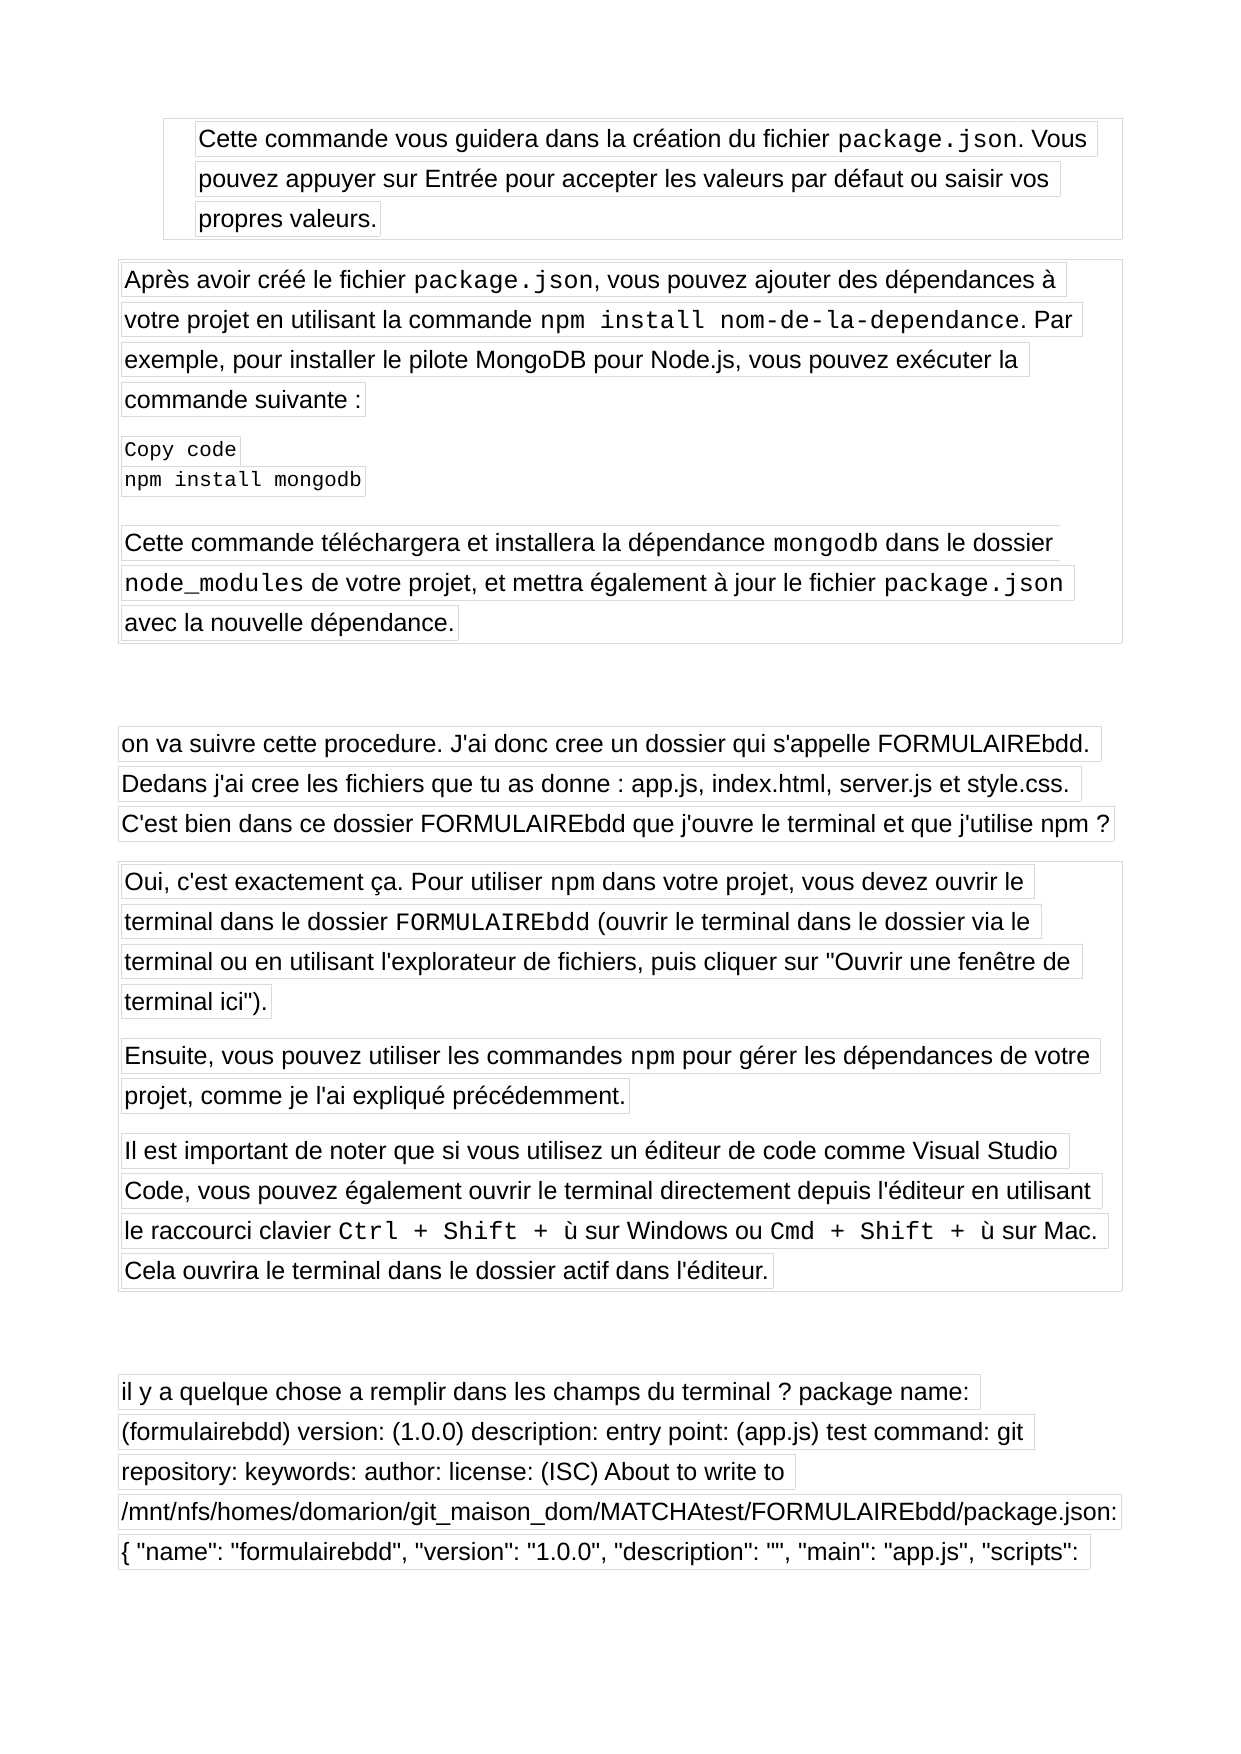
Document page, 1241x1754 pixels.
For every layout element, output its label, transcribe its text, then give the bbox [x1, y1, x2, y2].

text Après avoir créé le fichier package.json, vous pouvez ajouter des dépendances à votre projet en utilisant la commande npm install nom-de-la-dependance. Par exemple, pour installer le pilote MongoDB pour Node.js, vous pouvez exécuter la commande suivante : [119, 260, 1122, 417]
text on va suivre cette procedure. J'ai donc cree un dossier qui s'appelle FORMULAIREbdd. Dedans j'ai cree les fichiers que tu as donne : app.js, index.html, server.js et style.css. C'est bien dans ce dossier FORMULAIREbdd que j'ouvre le terminal et que j'utilise npm ? [118, 726, 1122, 841]
text Oui, c'est exactement ça. Pour utiliser npm dans votre projet, vous devez ouvrir le terminal dans le dossier FORMULAIREbdd (ouvrir le terminal dans le dossier via le terminal ou en utilisant l'explorateur de fichiers, puis cliquer sur "Ouvrir une fenêtre de terminal ici"). [119, 862, 1122, 1018]
list Cette commande vous guidera dans la création du fichier package.json. Vous pouvez appuyer sur Entrée pour accepter les valeurs par défaut ou saisir vos propres valeurs. [164, 119, 1122, 239]
text /mnt/nfs/homes/domarion/git_maison_dom/MATCHAtest/FORMULAIREbdd/package.json: [119, 1495, 1121, 1529]
text npm install mongodb [241, 463, 1122, 496]
text Copy code [119, 433, 1122, 463]
text npm install mongodb [122, 467, 365, 496]
text Il est important de noter que si vous utilisez un éditeur de code comme Visual Studio Code, vous pouvez également ouvrir le terminal directement depuis l'éditeur en utilisant le raccourci clavier Ctrl + Shift + ù sur Windows ou Cmd + Shift + ù sur Mac. Cela ouvrira le terminal dans le dossier actif dans l'éditeur. [119, 1130, 1122, 1291]
text Cette commande téléchargera et installera la dépendance mongodb dans le dossier node_modules de votre projet, et mettra également à jour le fichier package.json avec la nouvelle dépendance. [119, 522, 1122, 643]
text Ensuite, vous pouvez utiliser les commandes npm pour gérer les dépendances de votre projet, comme je l'ai expliqué précédemment. [119, 1035, 1122, 1113]
text { "name": "formulairebdd", "version": "1.0.0", "description": "", "main": "app.js", "scripts": [118, 1530, 1122, 1569]
text il y a quelque chose a remplir dans les champs du terminal ? package name: (formulairebdd) version: (1.0.0) description: entry point: (app.js) test command: git repository: keywords: author: license: (ISC) About to write to [118, 1374, 1122, 1494]
